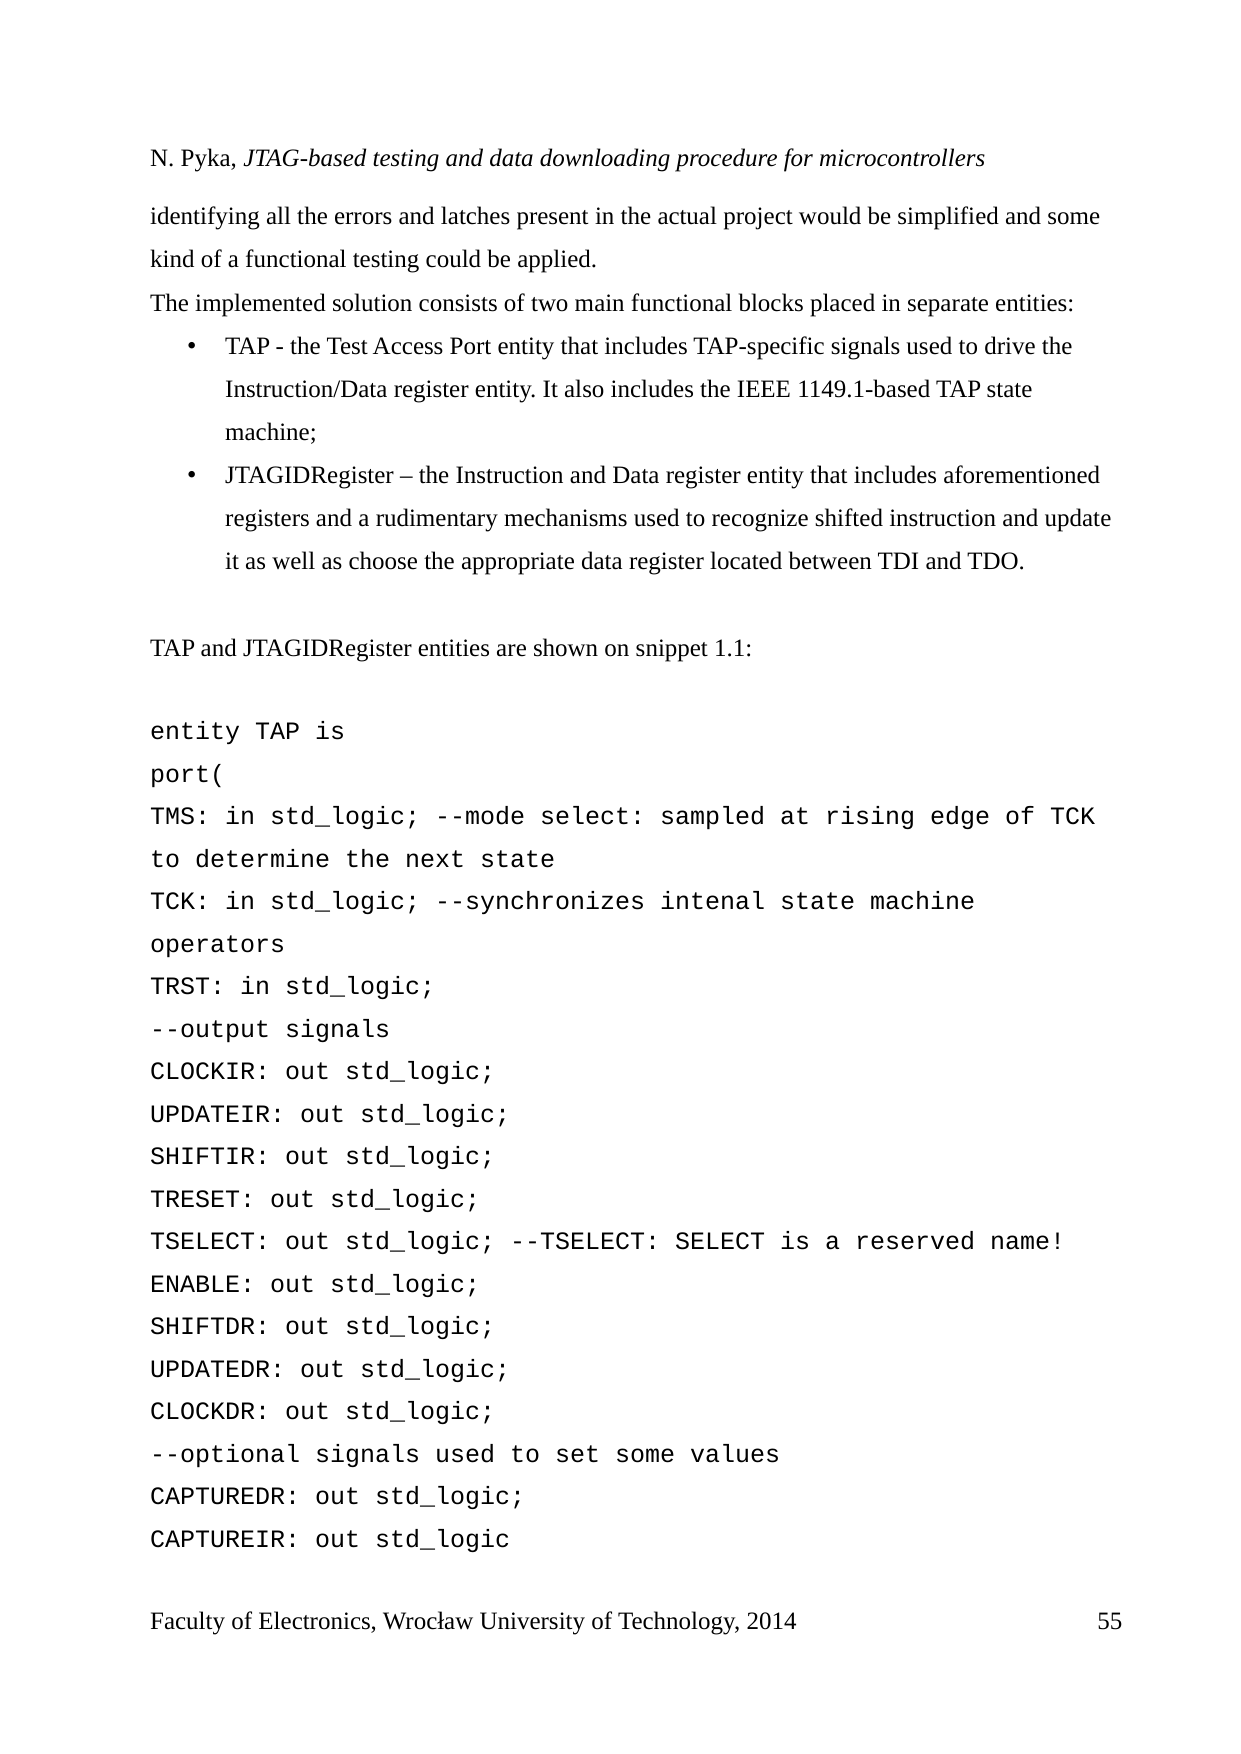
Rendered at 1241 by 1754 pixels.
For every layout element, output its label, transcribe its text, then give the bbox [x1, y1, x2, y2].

text CLOCKIR: out std_logic; [150, 1059, 1122, 1087]
text UPDATEDR: out std_logic; [150, 1356, 1122, 1385]
text entity TAP is [150, 719, 1122, 747]
text --optional signals used to set some values [150, 1441, 1122, 1470]
text TCK: in std_logic; --synchronizes intenal state machine operators [150, 889, 1122, 960]
text SHIFTIR: out std_logic; [150, 1144, 1122, 1172]
text identifying all the errors and latches present in the actual project would be simplified and some kind of a functional testing could be applied. [150, 201, 1122, 273]
list TAP - the Test Access Port entity that includes TAP-specific signals used to drive the Instruction/Data register entity. It also includes the IEEE 1149.1-based TAP state machine; [187, 331, 1122, 446]
text --output signals [150, 1016, 1122, 1045]
text TRESET: out std_logic; [150, 1186, 1122, 1215]
text The implemented solution consists of two main functional blocks placed in separate entities: [150, 288, 1122, 316]
text TMS: in std_logic; --mode select: sampled at rising edge of TCK to determine the next state [150, 804, 1122, 875]
text CAPTUREIR: out std_logic [150, 1526, 1122, 1555]
text port( [150, 761, 1122, 790]
text CAPTUREDR: out std_logic; [150, 1484, 1122, 1512]
text TSELECT: out std_logic; --TSELECT: SELECT is a reserved name! [150, 1229, 1122, 1257]
text TAP and JTAGIDRegister entities are shown on snippet 1.1: [150, 633, 1122, 661]
text ENABLE: out std_logic; [150, 1271, 1122, 1300]
text CLOCKDR: out std_logic; [150, 1399, 1122, 1427]
text UPDATEIR: out std_logic; [150, 1101, 1122, 1130]
list JTAGIDRegister – the Instruction and Data register entity that includes aforementioned registers and a rudimentary mechanisms used to recognize shifted instruction and update it as well as choose the appropriate data register located between TDI and TDO. [187, 460, 1122, 575]
text TRST: in std_logic; [150, 974, 1122, 1002]
text SHIFTDR: out std_logic; [150, 1314, 1122, 1342]
